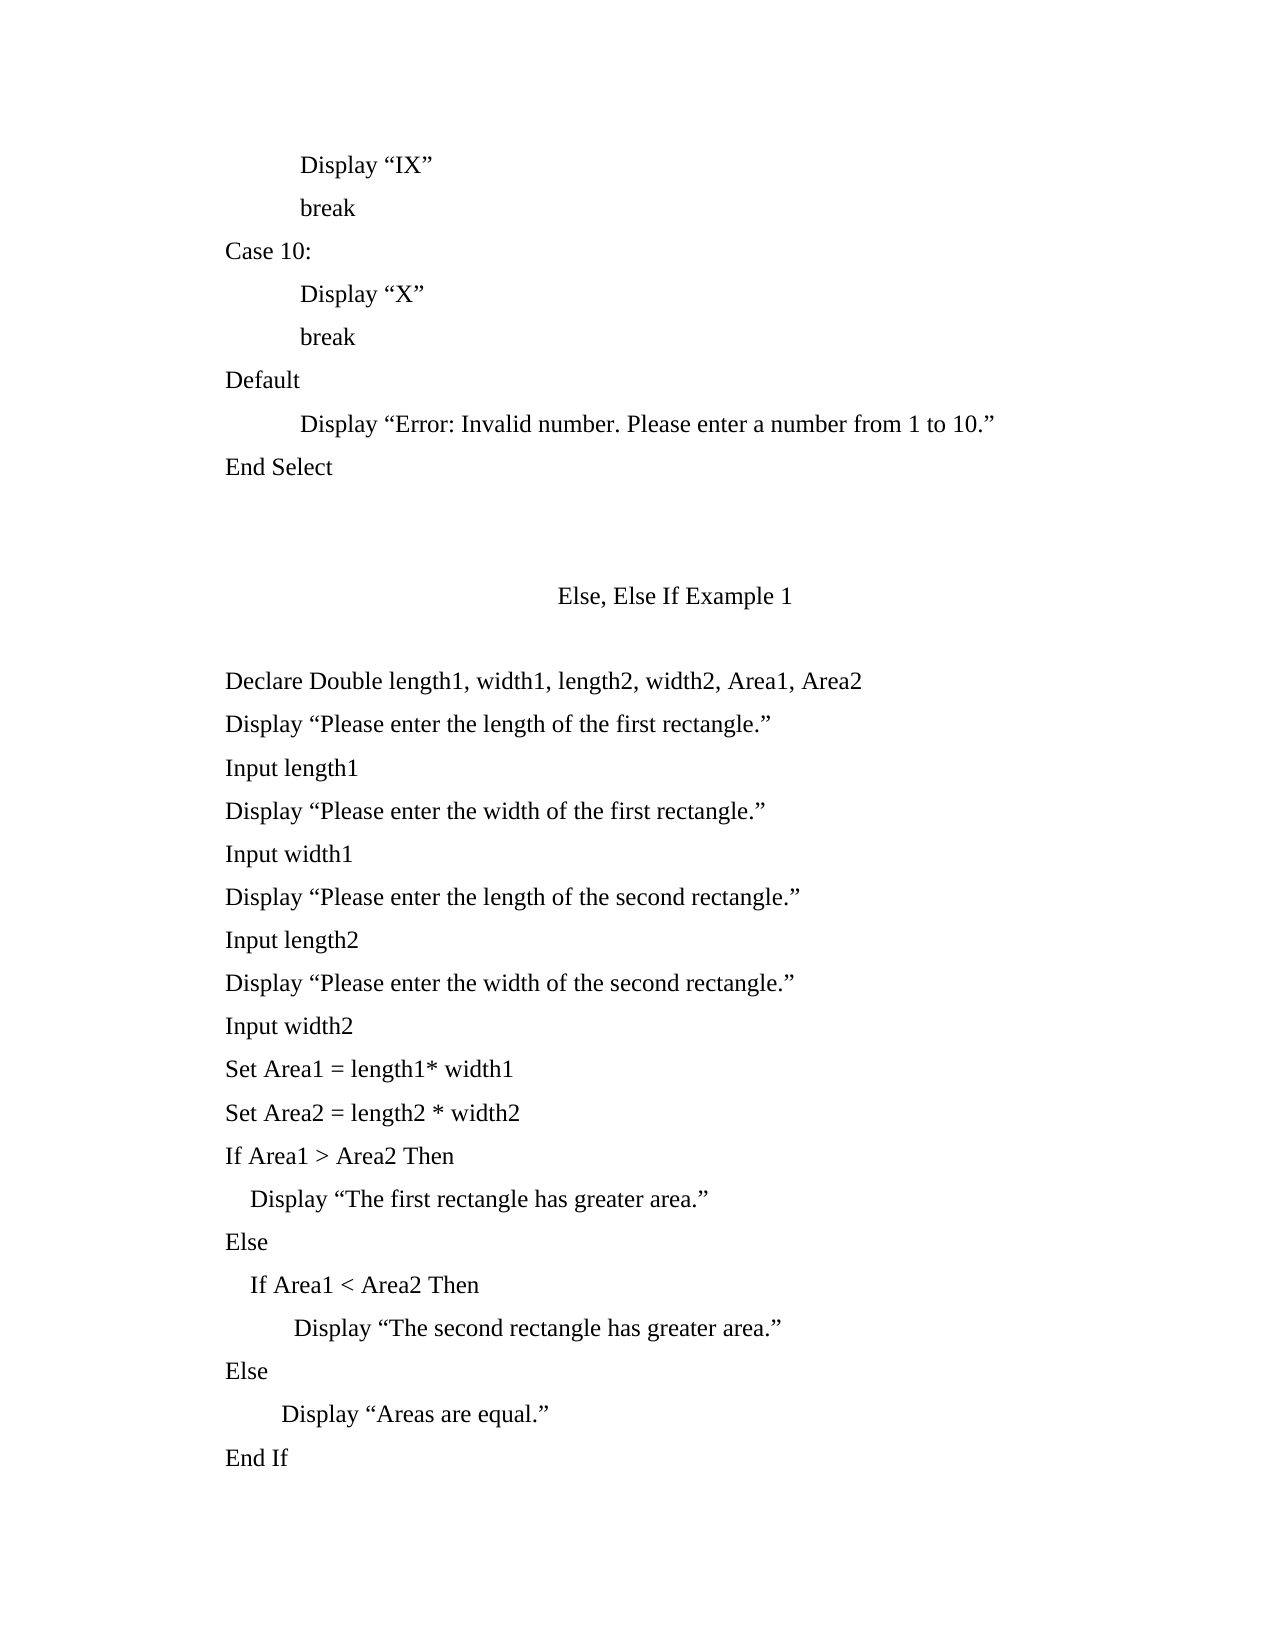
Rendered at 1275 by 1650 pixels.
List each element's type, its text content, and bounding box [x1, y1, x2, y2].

text Display “Please enter the width of the second rectangle.” [225, 968, 1125, 997]
text Display “The second rectangle has greater area.” [225, 1313, 1125, 1342]
text Else [225, 1356, 1125, 1385]
text Set Area2 = length2 * width2 [225, 1098, 1125, 1126]
text Else, Else If Example 1 [225, 581, 1125, 610]
text End Select [225, 452, 1125, 481]
text Set Area1 = length1* width1 [225, 1054, 1125, 1083]
text Case 10: [225, 236, 1125, 265]
text Input width1 [150, 839, 1125, 868]
text Input length1 [225, 753, 1125, 781]
text Input width2 [225, 1011, 1125, 1040]
text Display “Please enter the length of the second rectangle.” [225, 882, 1125, 911]
text break [225, 193, 1125, 222]
text End If [225, 1443, 1125, 1471]
text Input length2 [225, 925, 1125, 954]
text Display “Error: Invalid number. Please enter a number from 1 to 10.” [225, 409, 1125, 437]
text Declare Double length1, width1, length2, width2, Area1, Area2 [225, 666, 1125, 695]
text Display “Please enter the width of the first rectangle.” [225, 796, 1125, 824]
text Default [225, 366, 1125, 394]
text Display “Please enter the length of the first rectangle.” [225, 709, 1125, 738]
text If Area1 < Area2 Then [225, 1270, 1125, 1299]
text break [225, 322, 1125, 351]
text Display “X” [225, 279, 1125, 308]
text If Area1 > Area2 Then [225, 1141, 1125, 1169]
text Display “Areas are equal.” [225, 1399, 1125, 1428]
text Display “IX” [225, 150, 1125, 179]
text Display “The first rectangle has greater area.” [225, 1184, 1125, 1213]
text Else [225, 1227, 1125, 1256]
